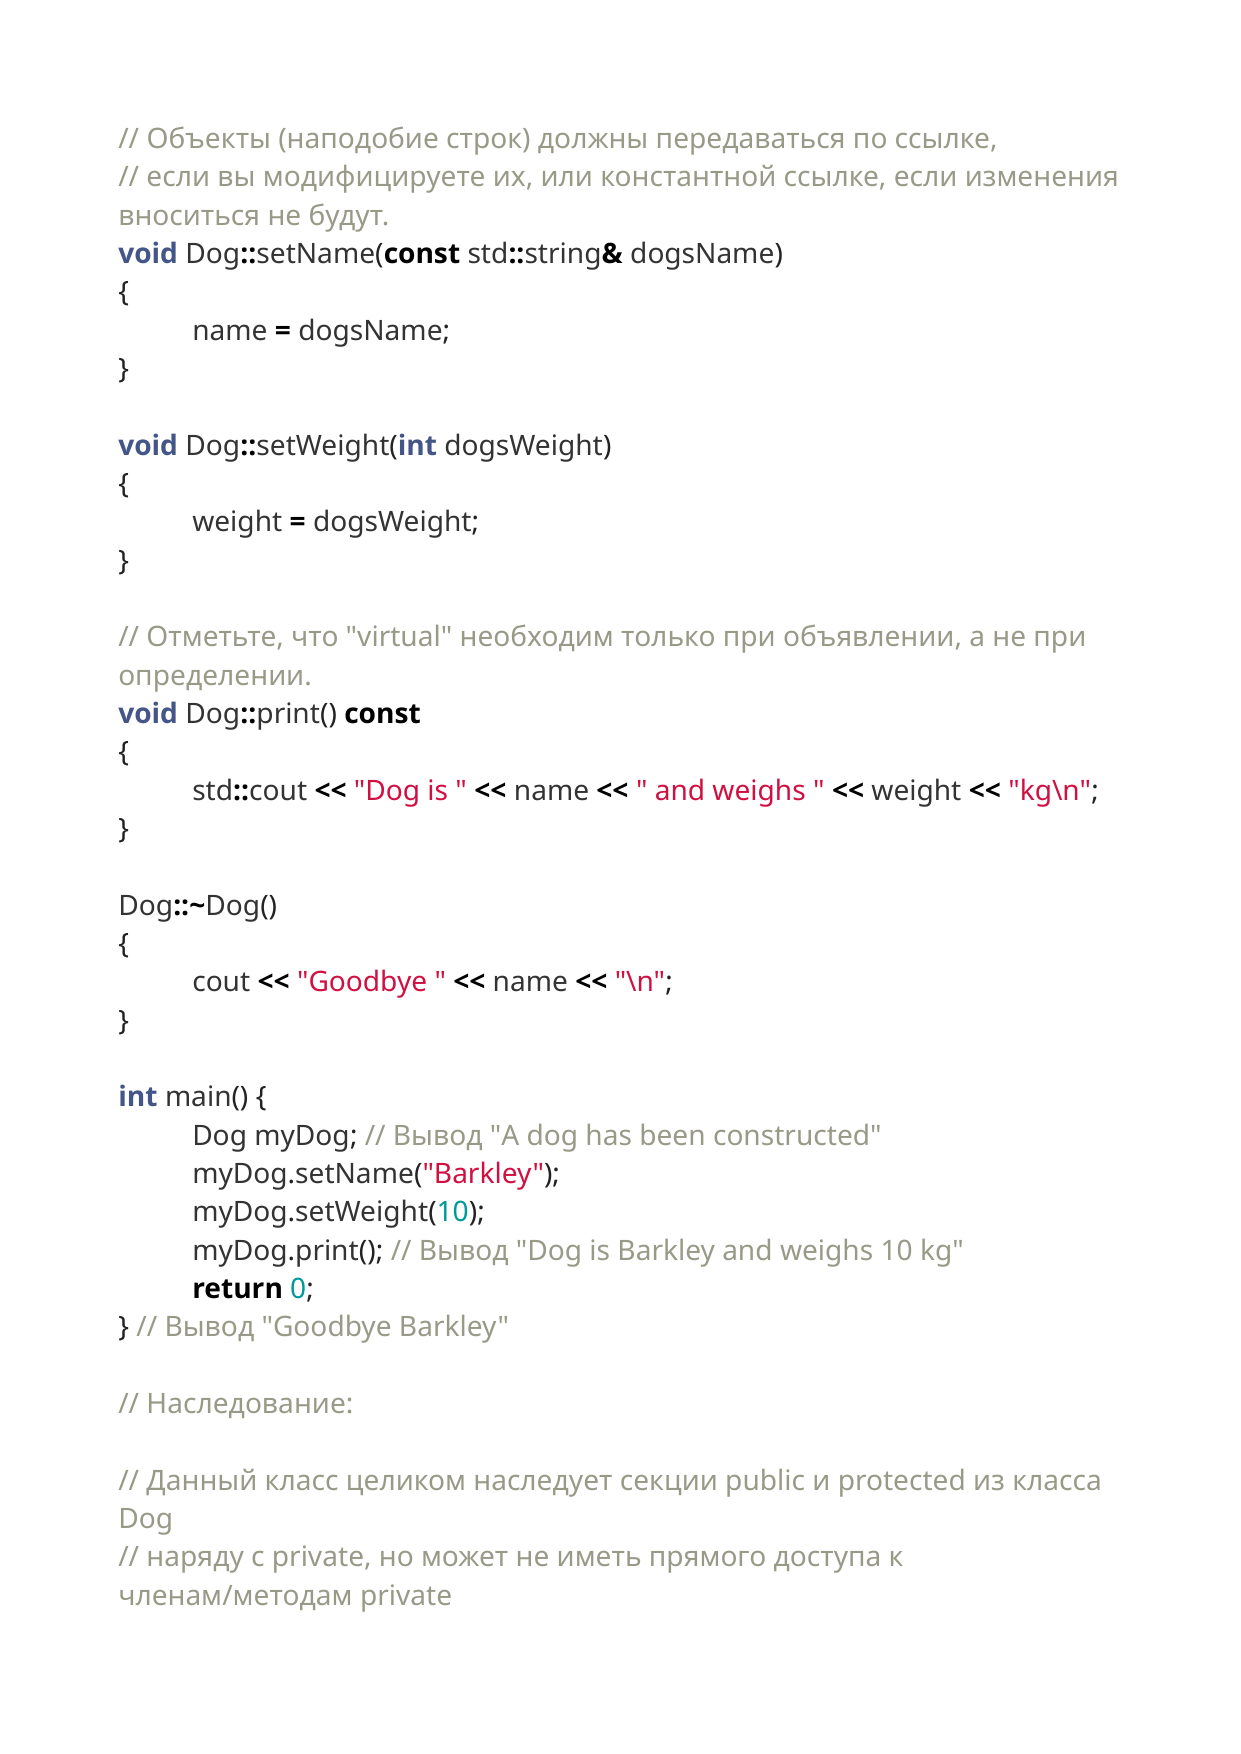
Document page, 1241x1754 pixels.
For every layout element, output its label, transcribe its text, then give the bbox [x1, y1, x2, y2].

text Dog myDog; // Вывод "A dog has been constructed" myDog.setName("Barkley"); [118, 1115, 1122, 1191]
text void Dog::setName(const std::string& dogsName) [118, 233, 1122, 271]
text return 0; [118, 1268, 1122, 1306]
text } [118, 540, 1122, 578]
text // наряду с private, но может не иметь прямого доступа к членам/методам private [118, 1536, 1122, 1613]
text } [118, 808, 1122, 846]
text } [118, 348, 1122, 386]
text { [118, 923, 1122, 961]
text // Объекты (наподобие строк) должны передаваться по ссылке, [118, 118, 1122, 156]
text name = dogsName; [118, 310, 1122, 348]
text // Отметьте, что "virtual" необходим только при объявлении, а не при определении. [118, 616, 1122, 693]
text int main() { [118, 1076, 1122, 1115]
text } [118, 1000, 1122, 1038]
text std::cout << "Dog is " << name << " and weighs " << weight << "kg\n"; [118, 770, 1122, 808]
text // если вы модифицируете их, или константной ссылке, если изменения вноситься не будут. [118, 156, 1122, 233]
text // Данный класс целиком наследует секции public и protected из класса Dog [118, 1460, 1122, 1536]
text } // Вывод "Goodbye Barkley" [118, 1306, 1122, 1345]
text { [118, 731, 1122, 770]
text myDog.print(); // Вывод "Dog is Barkley and weighs 10 kg" [118, 1230, 1122, 1268]
text myDog.setWeight(10); [118, 1191, 1122, 1230]
text // Наследование: [118, 1383, 1122, 1421]
text { [118, 271, 1122, 310]
text cout << "Goodbye " << name << "\n"; [118, 961, 1122, 1000]
text Dog::~Dog() [118, 885, 1122, 923]
text void Dog::setWeight(int dogsWeight) [118, 425, 1122, 463]
text { [118, 463, 1122, 501]
text weight = dogsWeight; [118, 501, 1122, 540]
text void Dog::print() const [118, 693, 1122, 731]
